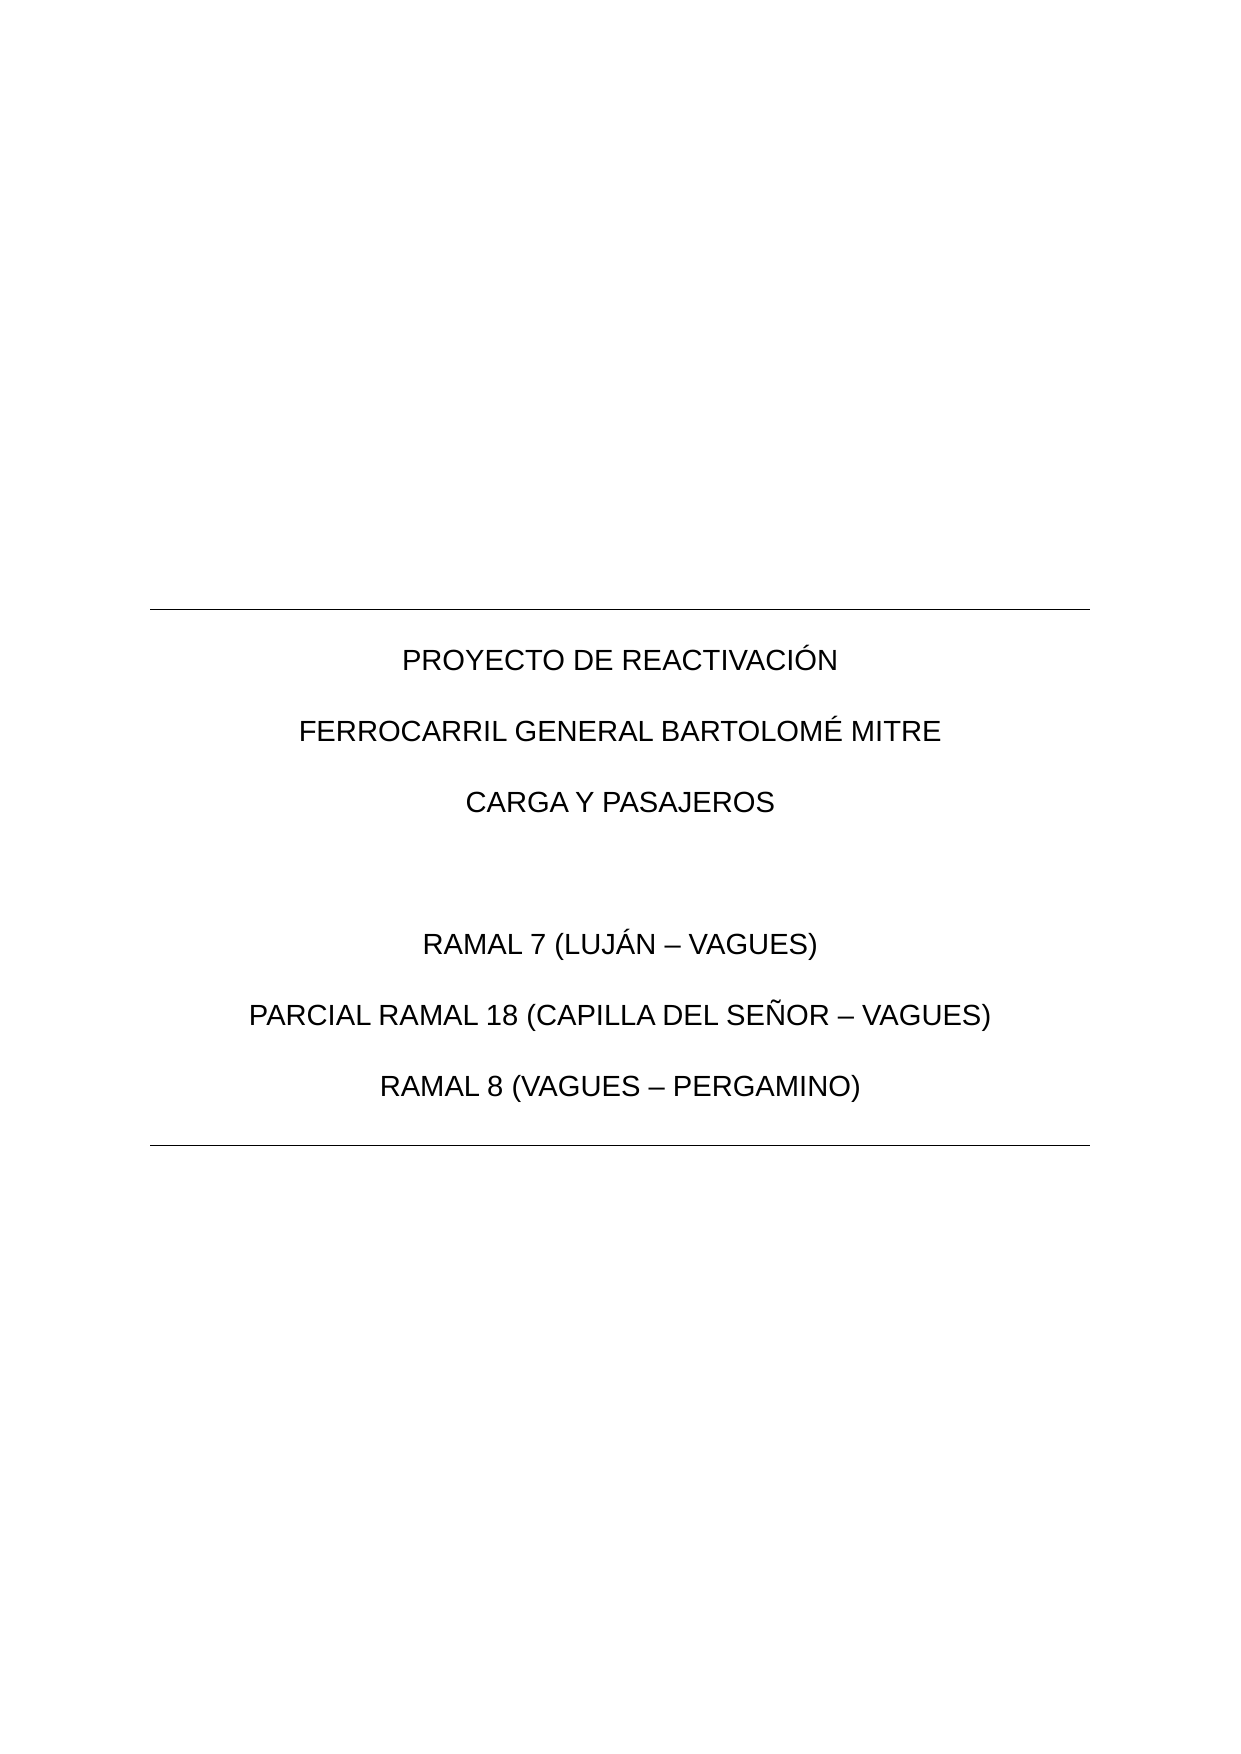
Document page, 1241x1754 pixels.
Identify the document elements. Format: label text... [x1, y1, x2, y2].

subtitle RAMAL 7 (LUJÁN – VAGUES) [159, 927, 1081, 961]
subtitle FERROCARRIL GENERAL BARTOLOMÉ MITRE [159, 714, 1081, 748]
subtitle PROYECTO DE REACTIVACIÓN [159, 643, 1081, 677]
subtitle CARGA Y PASAJEROS [159, 785, 1081, 819]
subtitle PARCIAL RAMAL 18 (CAPILLA DEL SEÑOR – VAGUES) [159, 998, 1081, 1032]
subtitle RAMAL 8 (VAGUES – PERGAMINO) [159, 1069, 1081, 1103]
